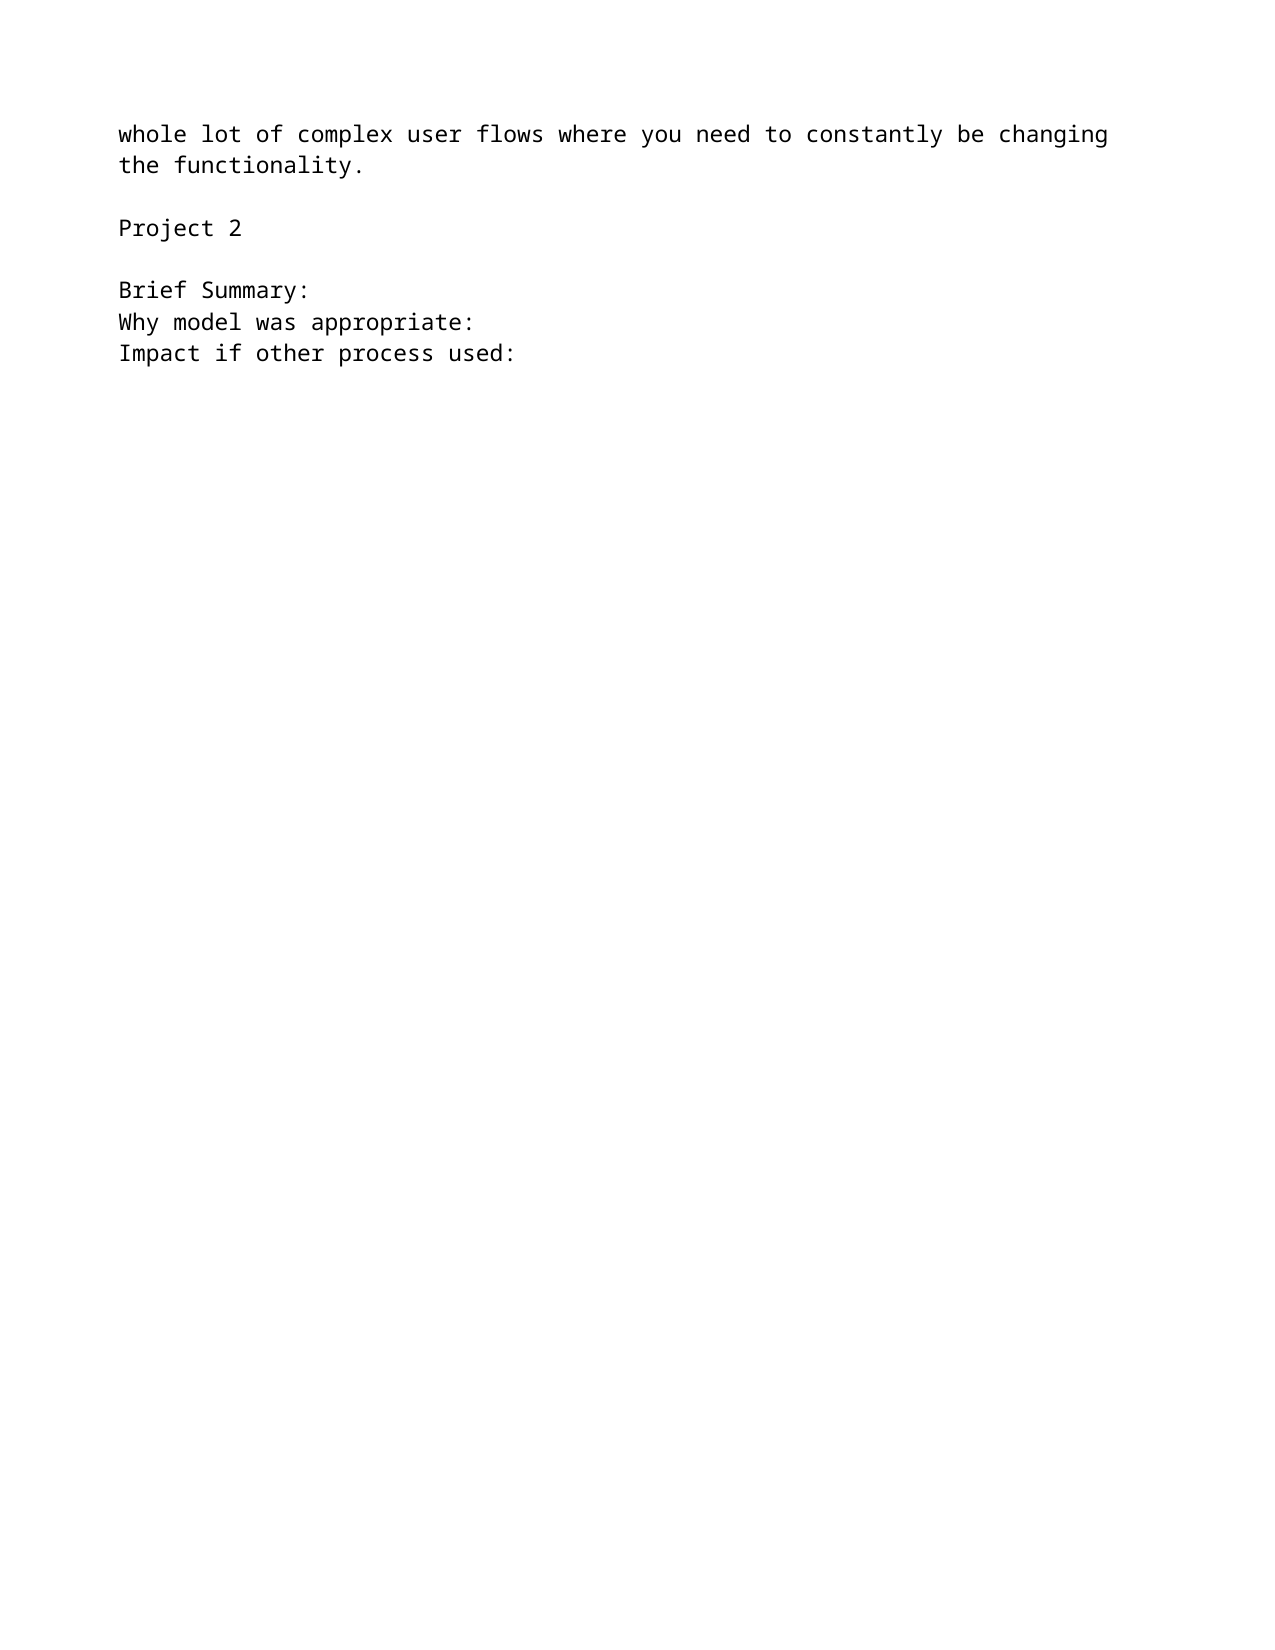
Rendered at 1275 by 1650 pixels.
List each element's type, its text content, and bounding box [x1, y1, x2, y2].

text Project 2 [118, 212, 1157, 243]
text whole lot of complex user flows where you need to constantly be changing the functionality. [118, 118, 1157, 181]
text Impact if other process used: [118, 337, 1157, 368]
text Brief Summary: [118, 274, 1157, 306]
text Why model was appropriate: [118, 306, 1157, 337]
